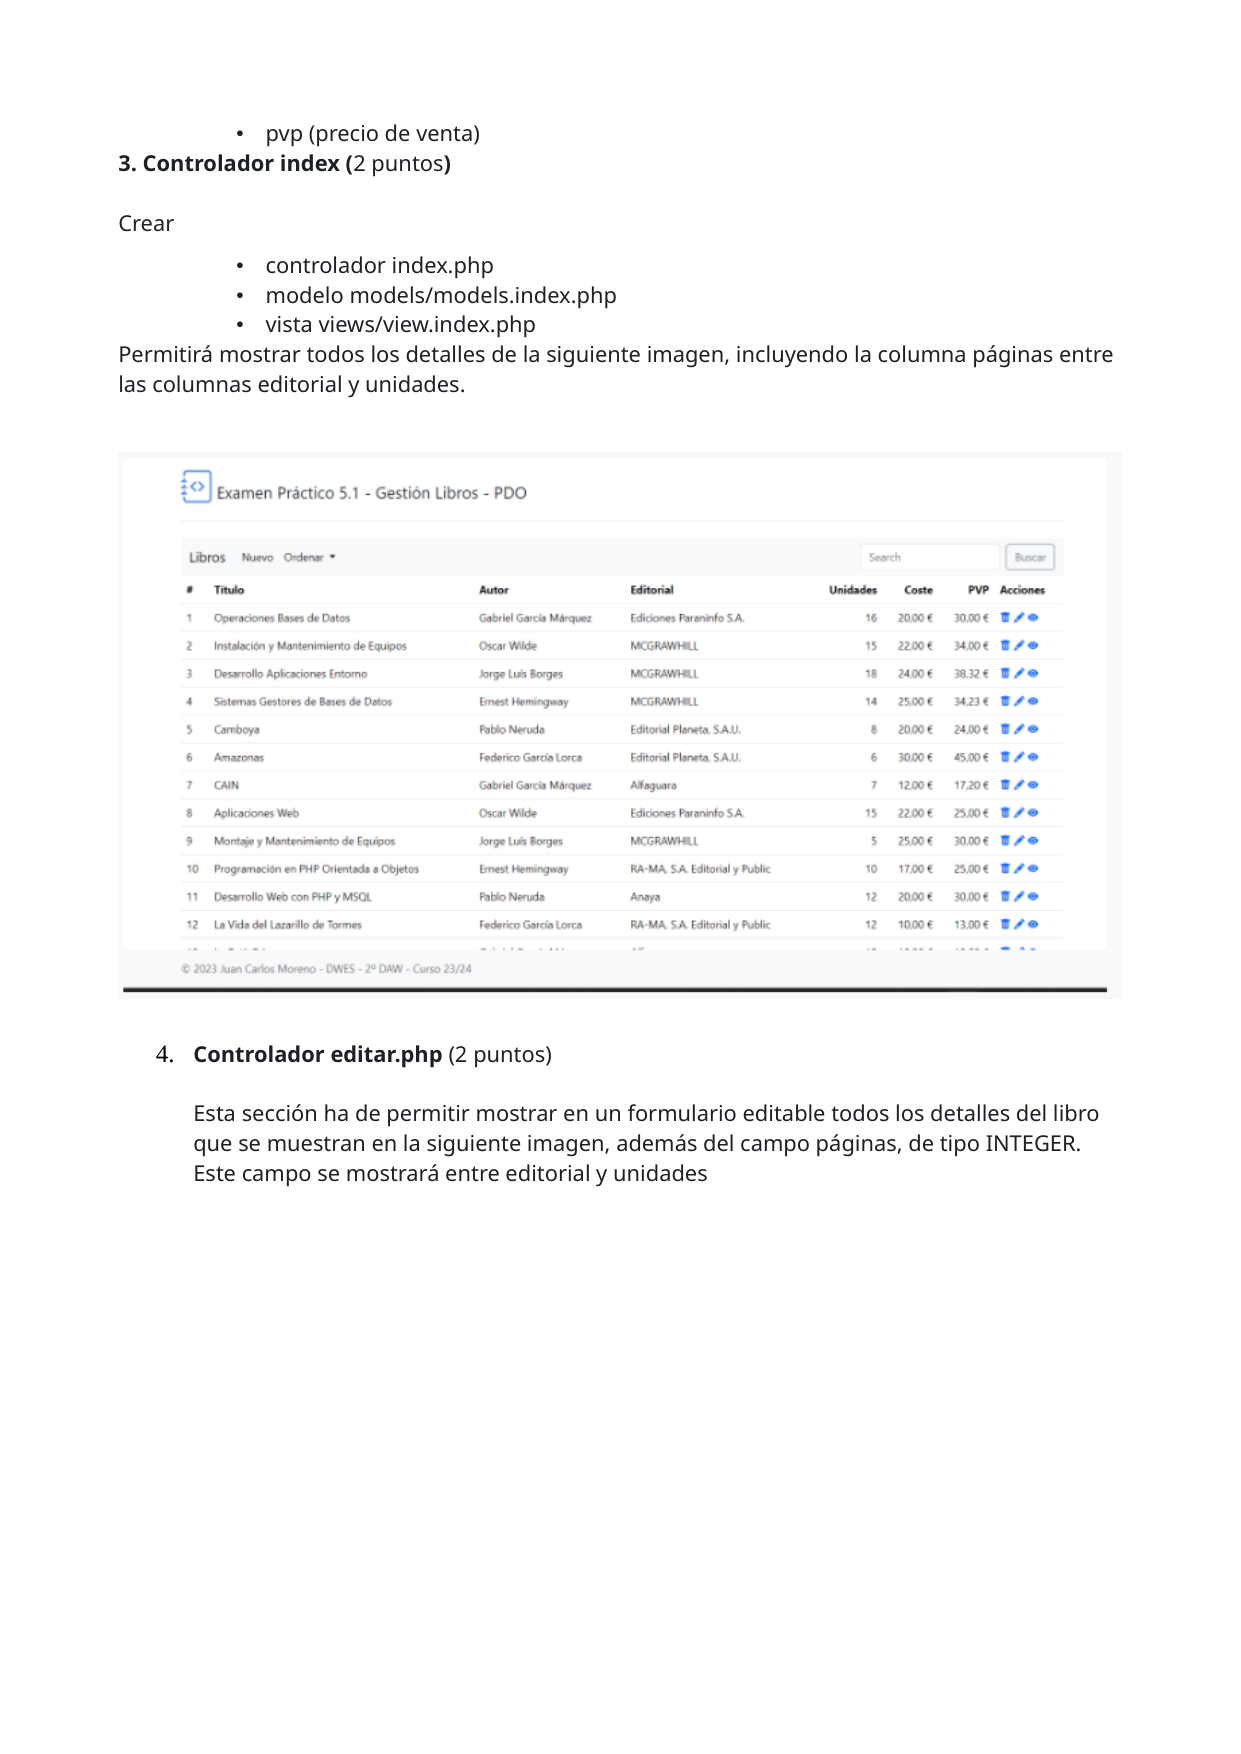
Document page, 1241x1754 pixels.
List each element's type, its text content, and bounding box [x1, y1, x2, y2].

text 3. Controlador index (2 puntos) Crear [118, 148, 1122, 237]
text Permitirá mostrar todos los detalles de la siguiente imagen, incluyendo la columna páginas entre las columnas editorial y unidades. [118, 339, 1122, 399]
list pvp (precio de venta) [236, 118, 1122, 148]
list Controlador editar.php (2 puntos) Esta sección ha de permitir mostrar en un formulario editable todos los detalles del libro que se muestran en la siguiente imagen, además del campo páginas, de tipo INTEGER. Este campo se mostrará entre editorial y unidades [156, 1039, 1122, 1187]
list vista views/view.index.php [236, 309, 1122, 339]
list controlador index.php [236, 250, 1122, 279]
list modelo models/models.index.php [236, 279, 1122, 309]
picture [118, 452, 1122, 999]
